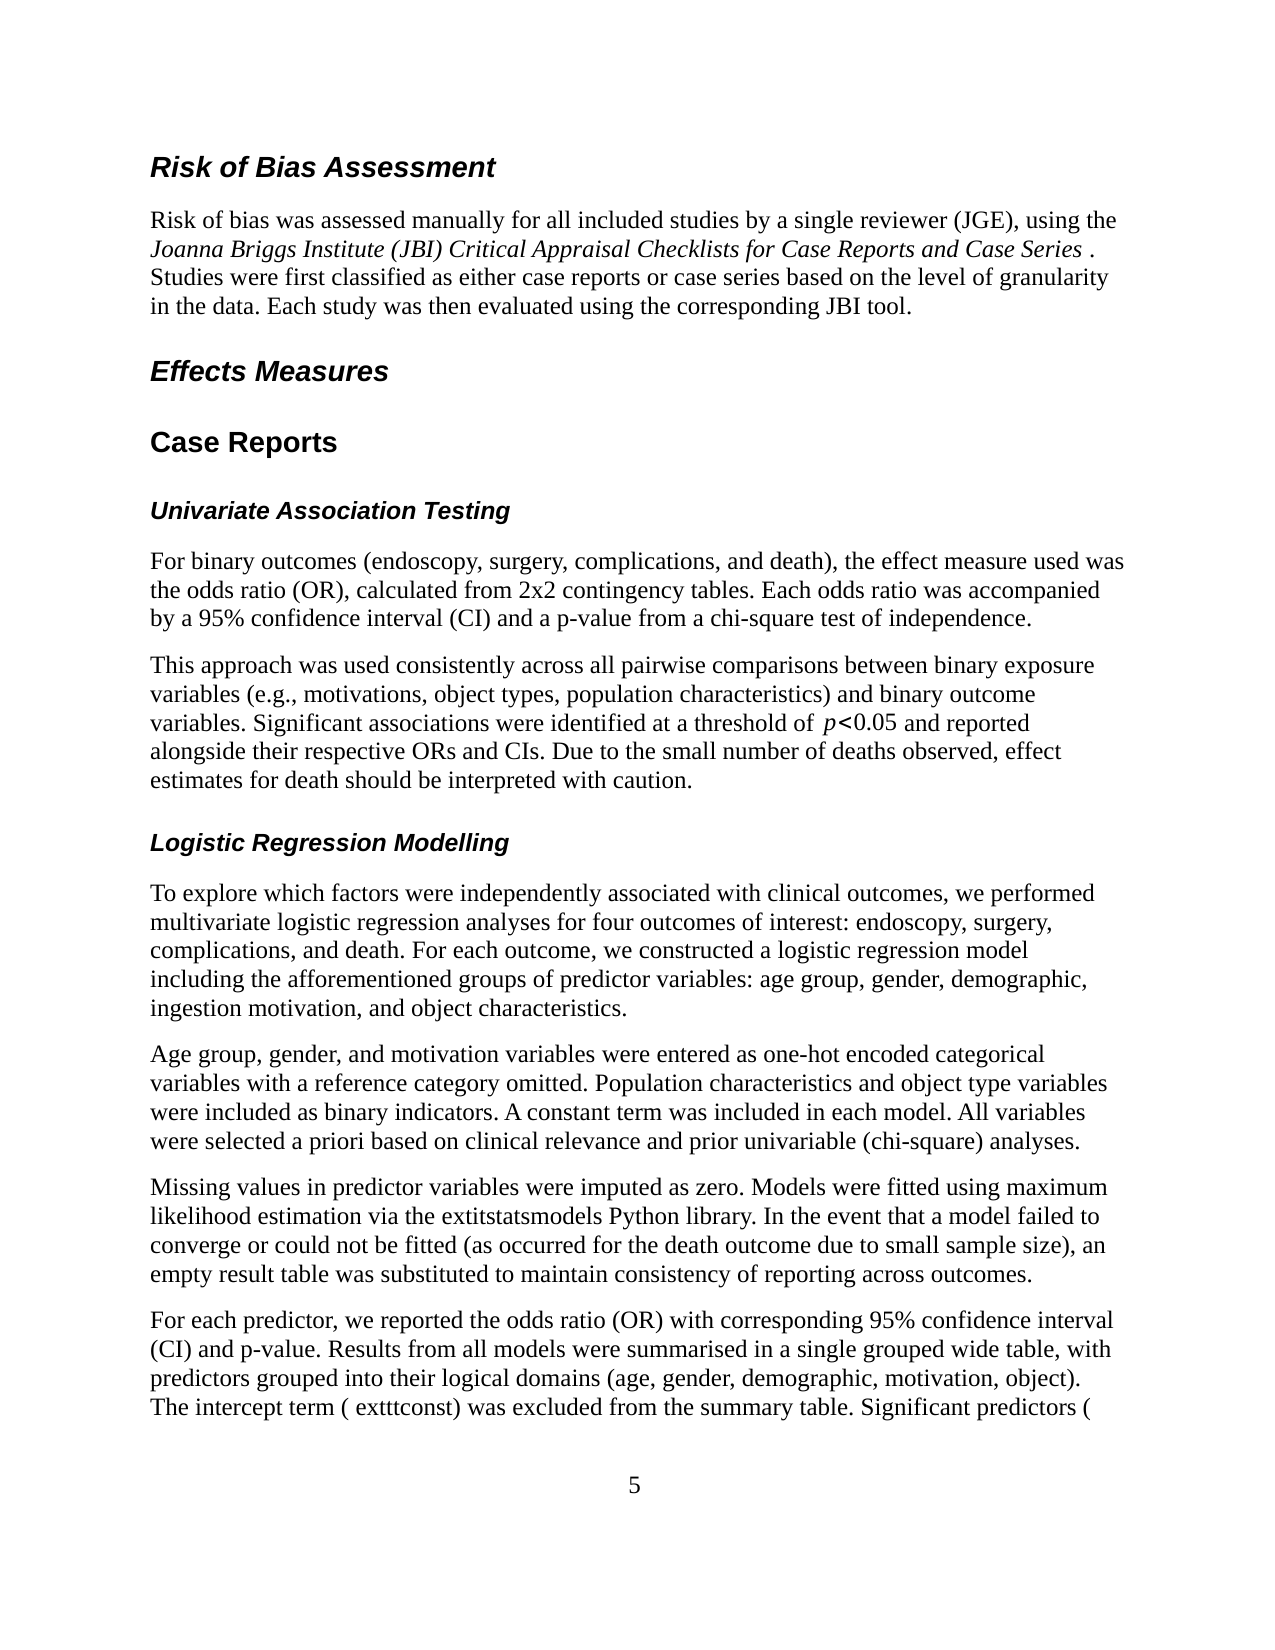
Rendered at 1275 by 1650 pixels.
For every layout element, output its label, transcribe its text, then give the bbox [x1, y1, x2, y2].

text This approach was used consistently across all pairwise comparisons between binary exposure variables (e.g., motivations, object types, population characteristics) and binary outcome variables. Significant associations were identified at a threshold of and reported alongside their respective ORs and CIs. Due to the small number of deaths observed, effect estimates for death should be interpreted with caution. [150, 650, 1125, 794]
subtitle Risk of Bias Assessment [150, 150, 1125, 183]
subtitle Univariate Association Testing [150, 496, 1125, 524]
text Missing values in predictor variables were imputed as zero. Models were fitted using maximum likelihood estimation via the extitstatsmodels Python library. In the event that a model failed to converge or could not be fitted (as occurred for the death outcome due to small sample size), an empty result table was substituted to maintain consistency of reporting across outcomes. [150, 1172, 1125, 1287]
subtitle Logistic Regression Modelling [150, 828, 1125, 856]
text To explore which factors were independently associated with clinical outcomes, we performed multivariate logistic regression analyses for four outcomes of interest: endoscopy, surgery, complications, and death. For each outcome, we constructed a logistic regression model including the afforementioned groups of predictor variables: age group, gender, demographic, ingestion motivation, and object characteristics. [150, 878, 1125, 1022]
subtitle Case Reports [150, 425, 1125, 458]
text Risk of bias was assessed manually for all included studies by a single reviewer (JGE), using the Joanna Briggs Institute (JBI) Critical Appraisal Checklists for Case Reports and Case Series . Studies were first classified as either case reports or case series based on the level of granularity in the data. Each study was then evaluated using the corresponding JBI tool. [150, 205, 1125, 320]
text Age group, gender, and motivation variables were entered as one-hot encoded categorical variables with a reference category omitted. Population characteristics and object type variables were included as binary indicators. A constant term was included in each model. All variables were selected a priori based on clinical relevance and prior univariable (chi-square) analyses. [150, 1039, 1125, 1154]
text For binary outcomes (endoscopy, surgery, complications, and death), the effect measure used was the odds ratio (OR), calculated from 2x2 contingency tables. Each odds ratio was accompanied by a 95% confidence interval (CI) and a p-value from a chi-square test of independence. [150, 546, 1125, 632]
subtitle Effects Measures [150, 354, 1125, 387]
text For each predictor, we reported the odds ratio (OR) with corresponding 95% confidence interval (CI) and p-value. Results from all models were summarised in a single grouped wide table, with predictors grouped into their logical domains (age, gender, demographic, motivation, object). The intercept term ( extttconst) was excluded from the summary table. Significant predictors () were flagged with an asterisk. [150, 1305, 1125, 1420]
